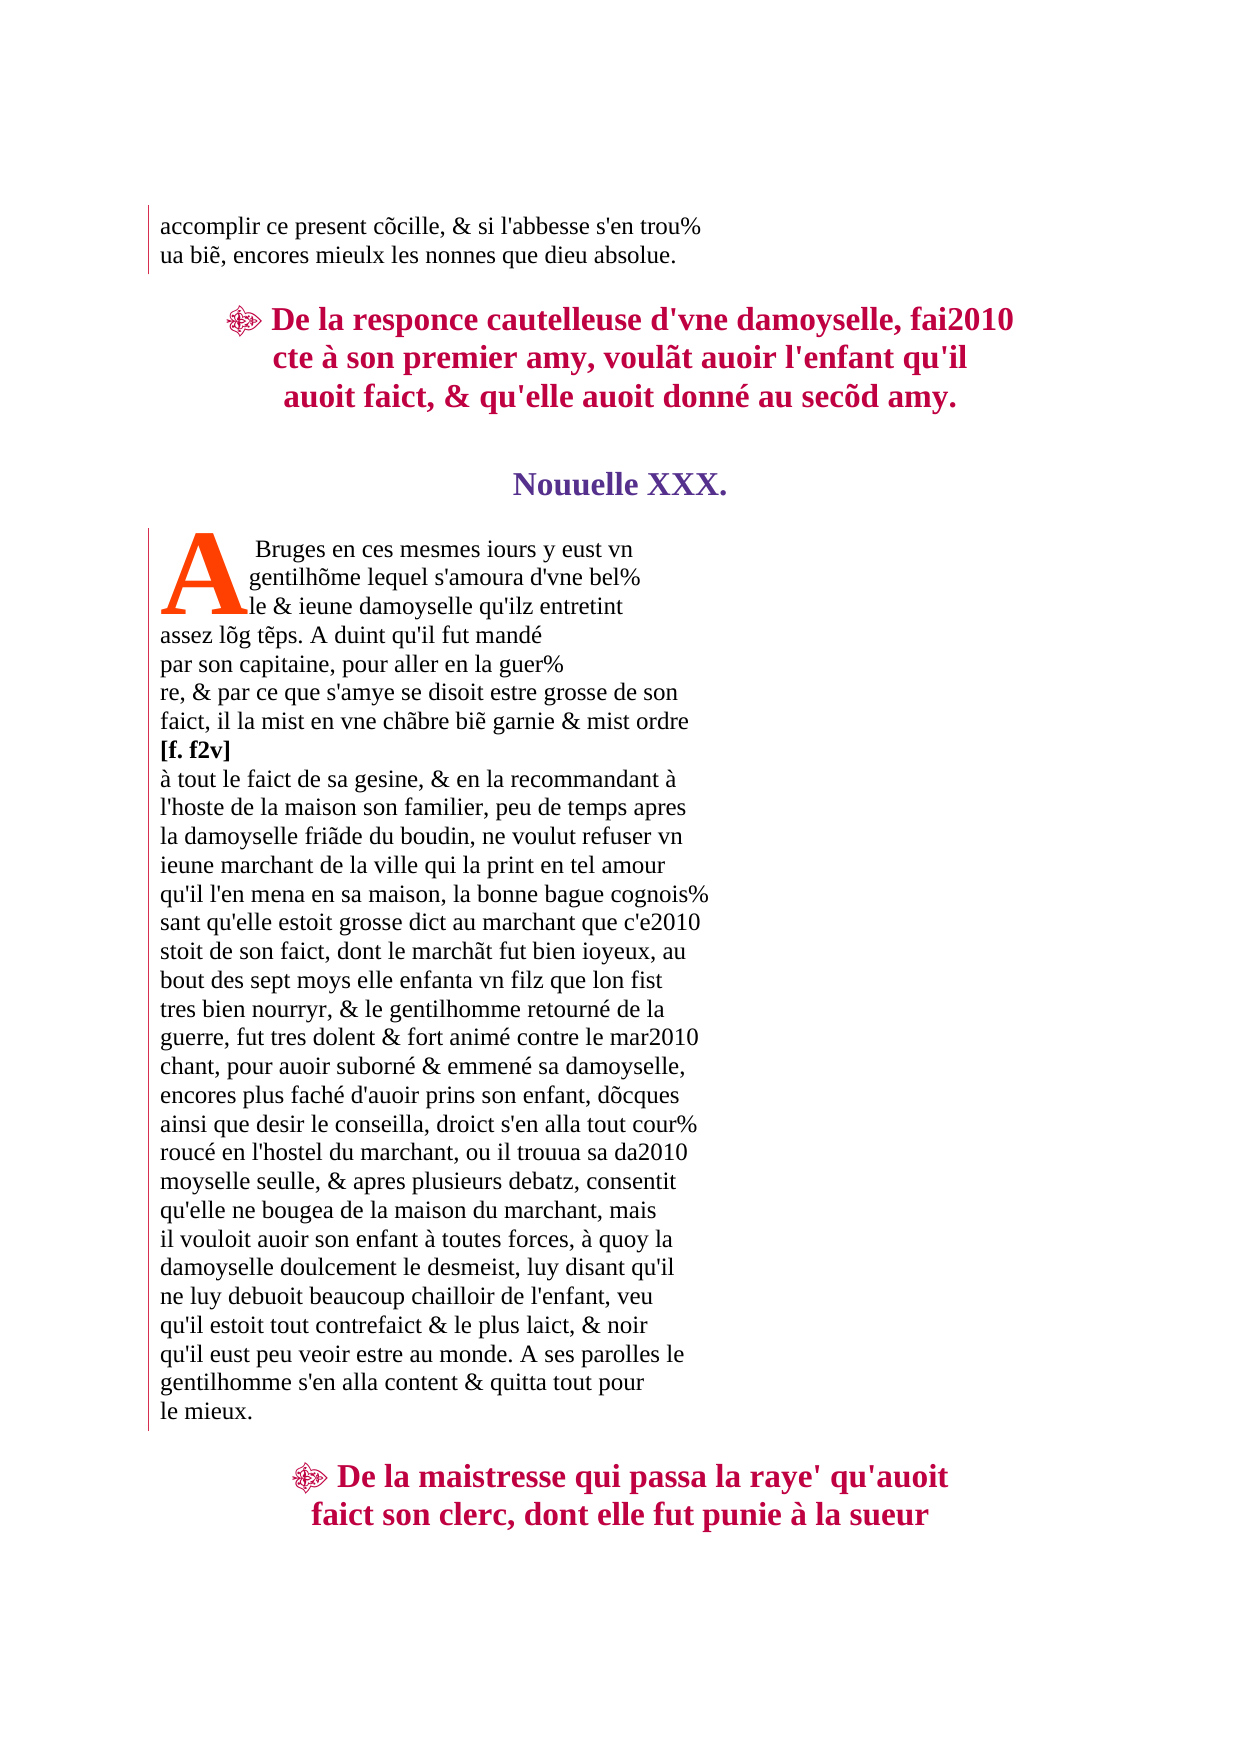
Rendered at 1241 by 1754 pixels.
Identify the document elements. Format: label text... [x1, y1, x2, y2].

text ❧ De la maistresse qui passa la raye' qu'auoit faict son clerc, dont elle fut punie à la sueur [148, 1456, 1093, 1533]
text Nouuelle XXX. [148, 464, 1093, 503]
text accomplir ce present cõcille, & si l'abbesse s'en trou% ua biẽ, encores mieulx les nonnes que dieu absolue. [149, 205, 1093, 274]
text A Bruges en ces mesmes iours y eust vn gentilhõme lequel s'amoura d'vne bel% le & ieune damoyselle qu'ilz entretint assez lõg tẽps. A duint qu'il fut mandé par son capitaine, pour aller en la guer% re, & par ce que s'amye se disoit estre grosse de son faict, il la mist en vne chãbre biẽ garnie & mist ordre [f. f2v] à tout le faict de sa gesine, & en la recommandant à l'hoste de la maison son familier, peu de temps apres la damoyselle friãde du boudin, ne voulut refuser vn ieune marchant de la ville qui la print en tel amour qu'il l'en mena en sa maison, la bonne bague cognois% sant qu'elle estoit grosse dict au marchant que c'e2010 stoit de son faict, dont le marchãt fut bien ioyeux, au bout des sept moys elle enfanta vn filz que lon fist tres bien nourryr, & le gentilhomme retourné de la guerre, fut tres dolent & fort animé contre le mar2010 chant, pour auoir suborné & emmené sa damoyselle, encores plus faché d'auoir prins son enfant, dõcques ainsi que desir le conseilla, droict s'en alla tout cour% roucé en l'hostel du marchant, ou il trouua sa da2010 moyselle seulle, & apres plusieurs debatz, consentit qu'elle ne bougea de la maison du marchant, mais il vouloit auoir son enfant à toutes forces, à quoy la damoyselle doulcement le desmeist, luy disant qu'il ne luy debuoit beaucoup chailloir de l'enfant, veu qu'il estoit tout contrefaict & le plus laict, & noir qu'il eust peu veoir estre au monde. A ses parolles le gentilhomme s'en alla content & quitta tout pour le mieux. [149, 528, 1093, 1431]
text ❧ De la responce cautelleuse d'vne damoyselle, fai2010 cte à son premier amy, voulãt auoir l'enfant qu'il auoit faict, & qu'elle auoit donné au secõd amy. [148, 299, 1093, 414]
